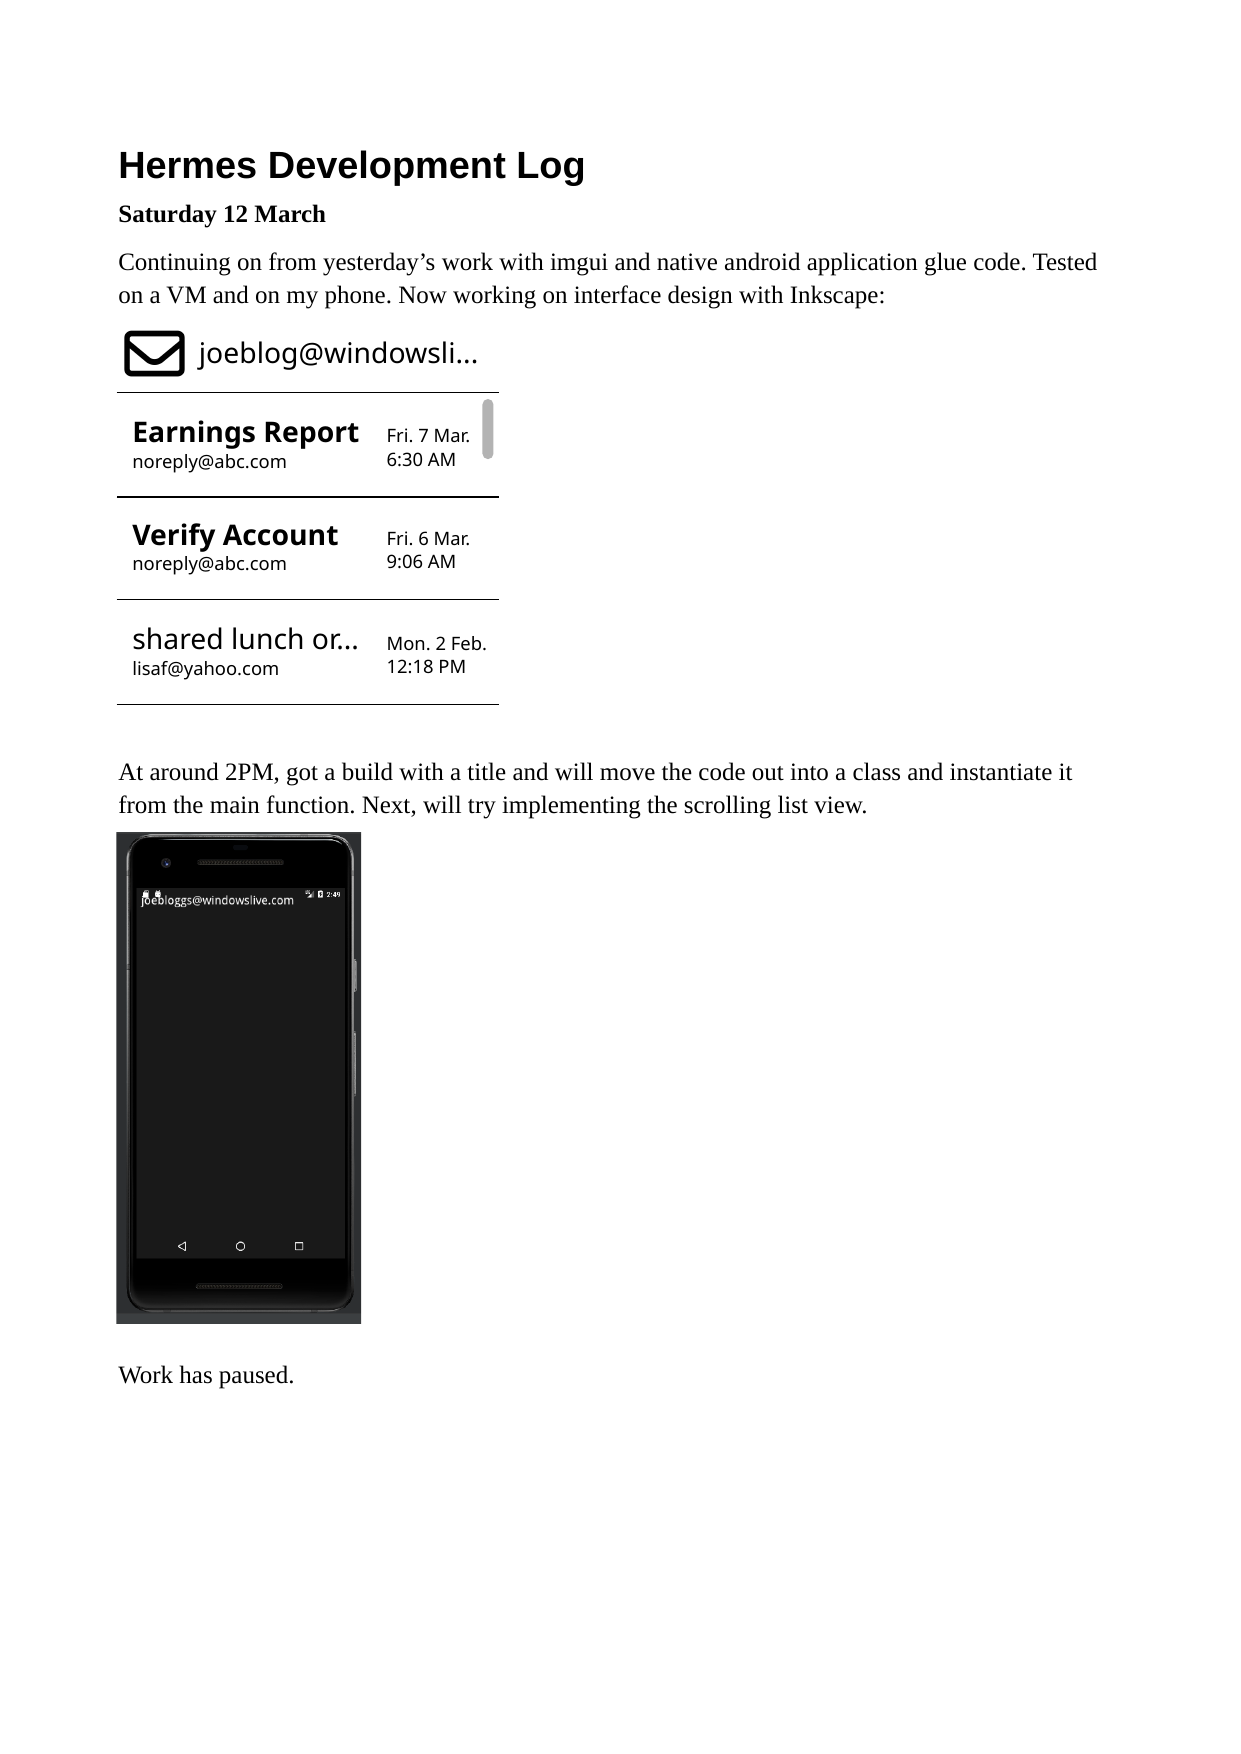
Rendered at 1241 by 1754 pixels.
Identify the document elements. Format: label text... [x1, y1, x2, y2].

text Work has paused. [118, 837, 1122, 1389]
text Saturday 12 March [118, 199, 1122, 228]
text At around 2PM, got a build with a title and will move the code out into a class and instantiate it from the main function. Next, will try implementing the scrolling list view. [118, 757, 1122, 818]
subtitle Hermes Development Log [118, 143, 1122, 187]
picture [116, 832, 362, 1324]
text Continuing on from yesterday’s work with imgui and native android application glue code. Tested on a VM and on my phone. Now working on interface design with Inkscape: [118, 247, 1122, 309]
